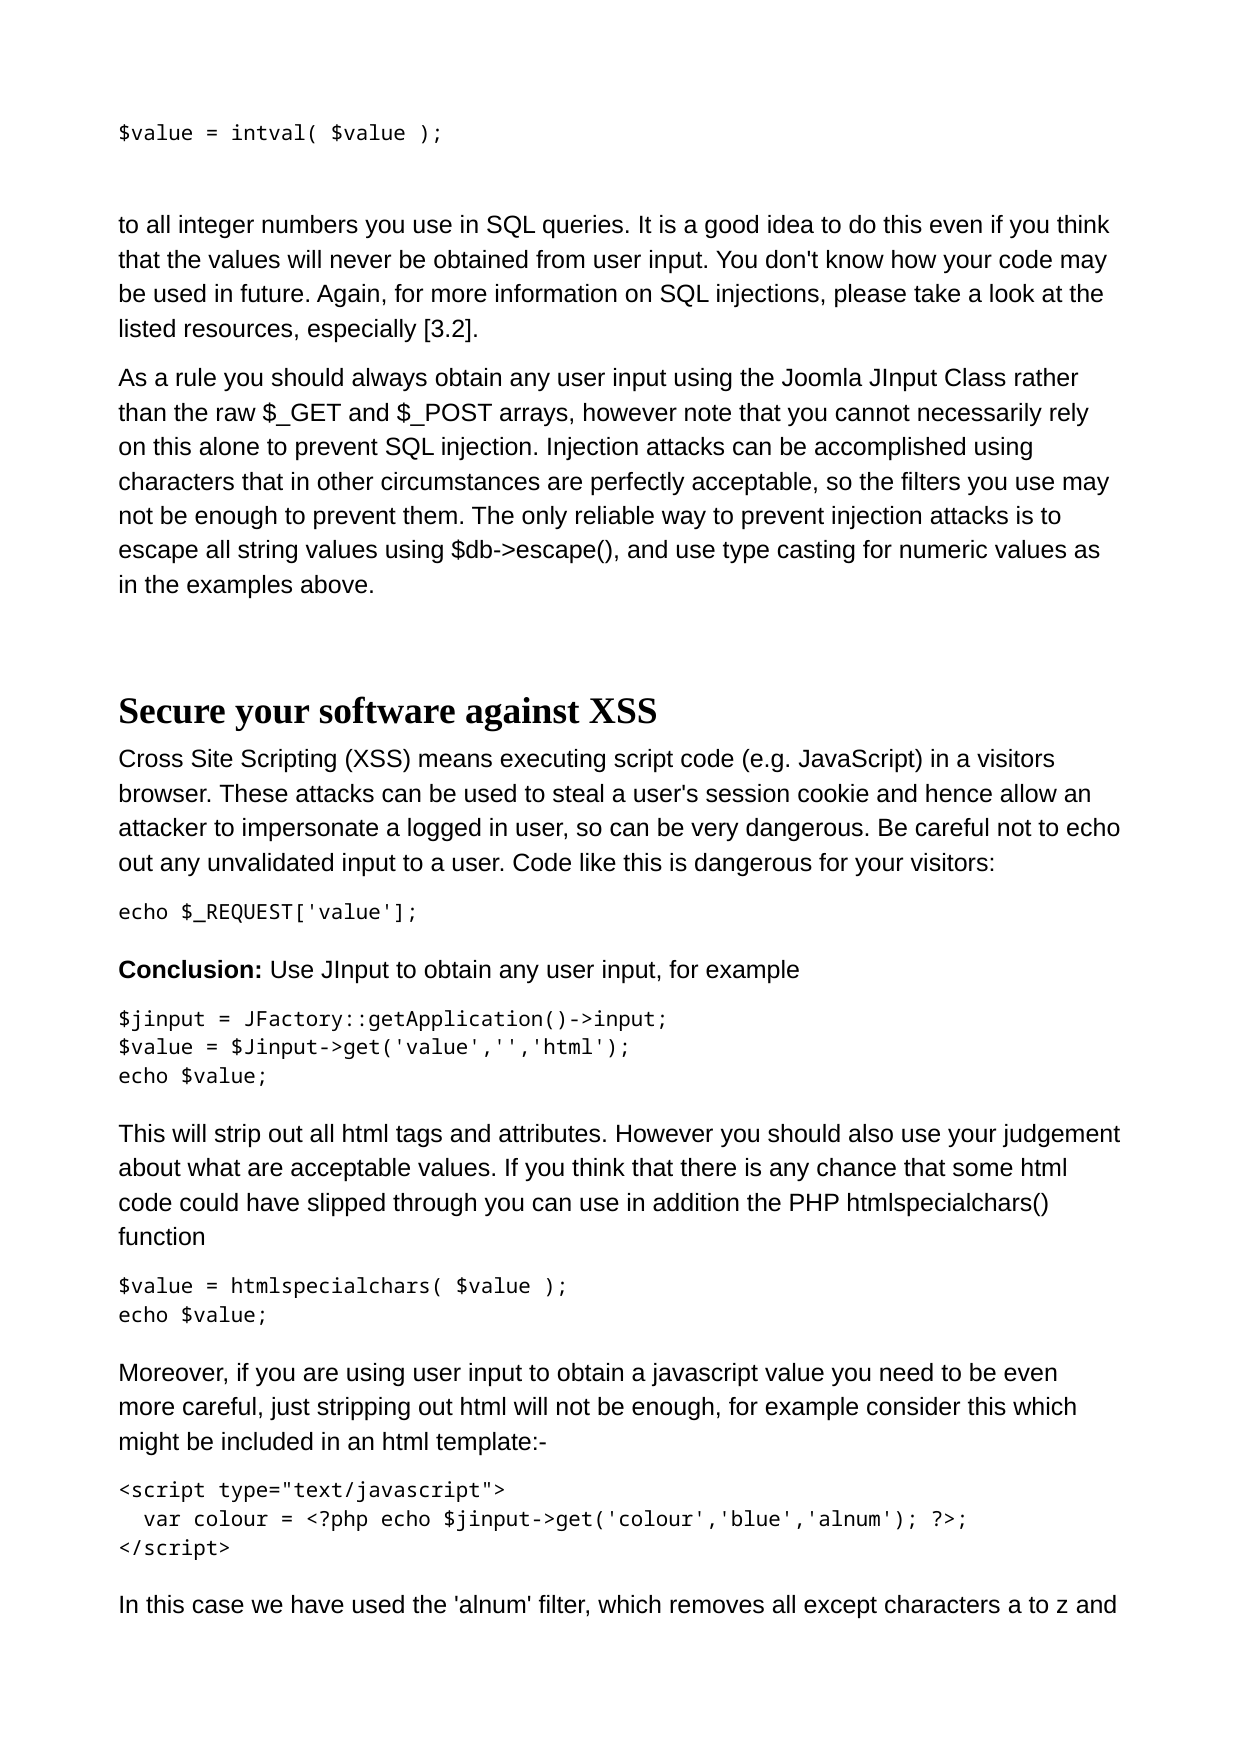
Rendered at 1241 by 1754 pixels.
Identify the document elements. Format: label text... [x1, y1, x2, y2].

text echo $value; [118, 1061, 1122, 1089]
text echo $_REQUEST['value']; [118, 897, 1122, 925]
text $jinput = JFactory::getApplication()->input; [118, 1004, 1122, 1032]
text In this case we have used the 'alnum' filter, which removes all except characters a to z and [118, 1591, 1122, 1619]
text As a rule you should always obtain any user input using the Joomla JInput Class rather than the raw $_GET and $_POST arrays, however note that you cannot necessarily rely on this alone to prevent SQL injection. Injection attacks can be accomplished using characters that in other circumstances are perfectly acceptable, so the filters you use may not be enough to prevent them. The only reliable way to prevent injection attacks is to escape all string values using $db->escape(), and use type casting for numeric values as in the examples above. [118, 363, 1122, 599]
text var colour = <?php echo $jinput->get('colour','blue','alnum'); ?>; [118, 1504, 1122, 1533]
text Cross Site Scripting (XSS) means executing script code (e.g. JavaScript) in a visitors browser. These attacks can be used to steal a user's session cookie and hence allow an attacker to impersonate a logged in user, so can be very dangerous. Be careful not to echo out any unvalidated input to a user. Code like this is dangerous for your visitors: [118, 744, 1122, 877]
text Moreover, if you are using user input to obtain a javascript value you need to be even more careful, just stripping out html will not be enough, for example consider this which might be included in an html template:- [118, 1358, 1122, 1455]
subtitle Secure your software against XSS [118, 689, 1122, 732]
text echo $value; [118, 1300, 1122, 1328]
text </script> [118, 1533, 1122, 1561]
text This will strip out all html tags and attributes. However you should also use your judgement about what are acceptable values. If you think that there is any chance that some html code could have slipped through you can use in addition the PHP htmlspecialchars() function [118, 1119, 1122, 1251]
text $value = htmlspecialchars( $value ); [118, 1271, 1122, 1300]
text $value = $Jinput->get('value','','html'); [118, 1032, 1122, 1061]
text Conclusion: Use JInput to obtain any user input, for example [118, 955, 1122, 984]
text <script type="text/javascript"> [118, 1476, 1122, 1504]
text $value = intval( $value ); [118, 118, 1122, 147]
text to all integer numbers you use in SQL queries. It is a good idea to do this even if you think that the values will never be obtained from user input. You don't know how your code may be used in future. Again, for more information on SQL injections, please take a look at the listed resources, especially [3.2]. [118, 176, 1122, 343]
